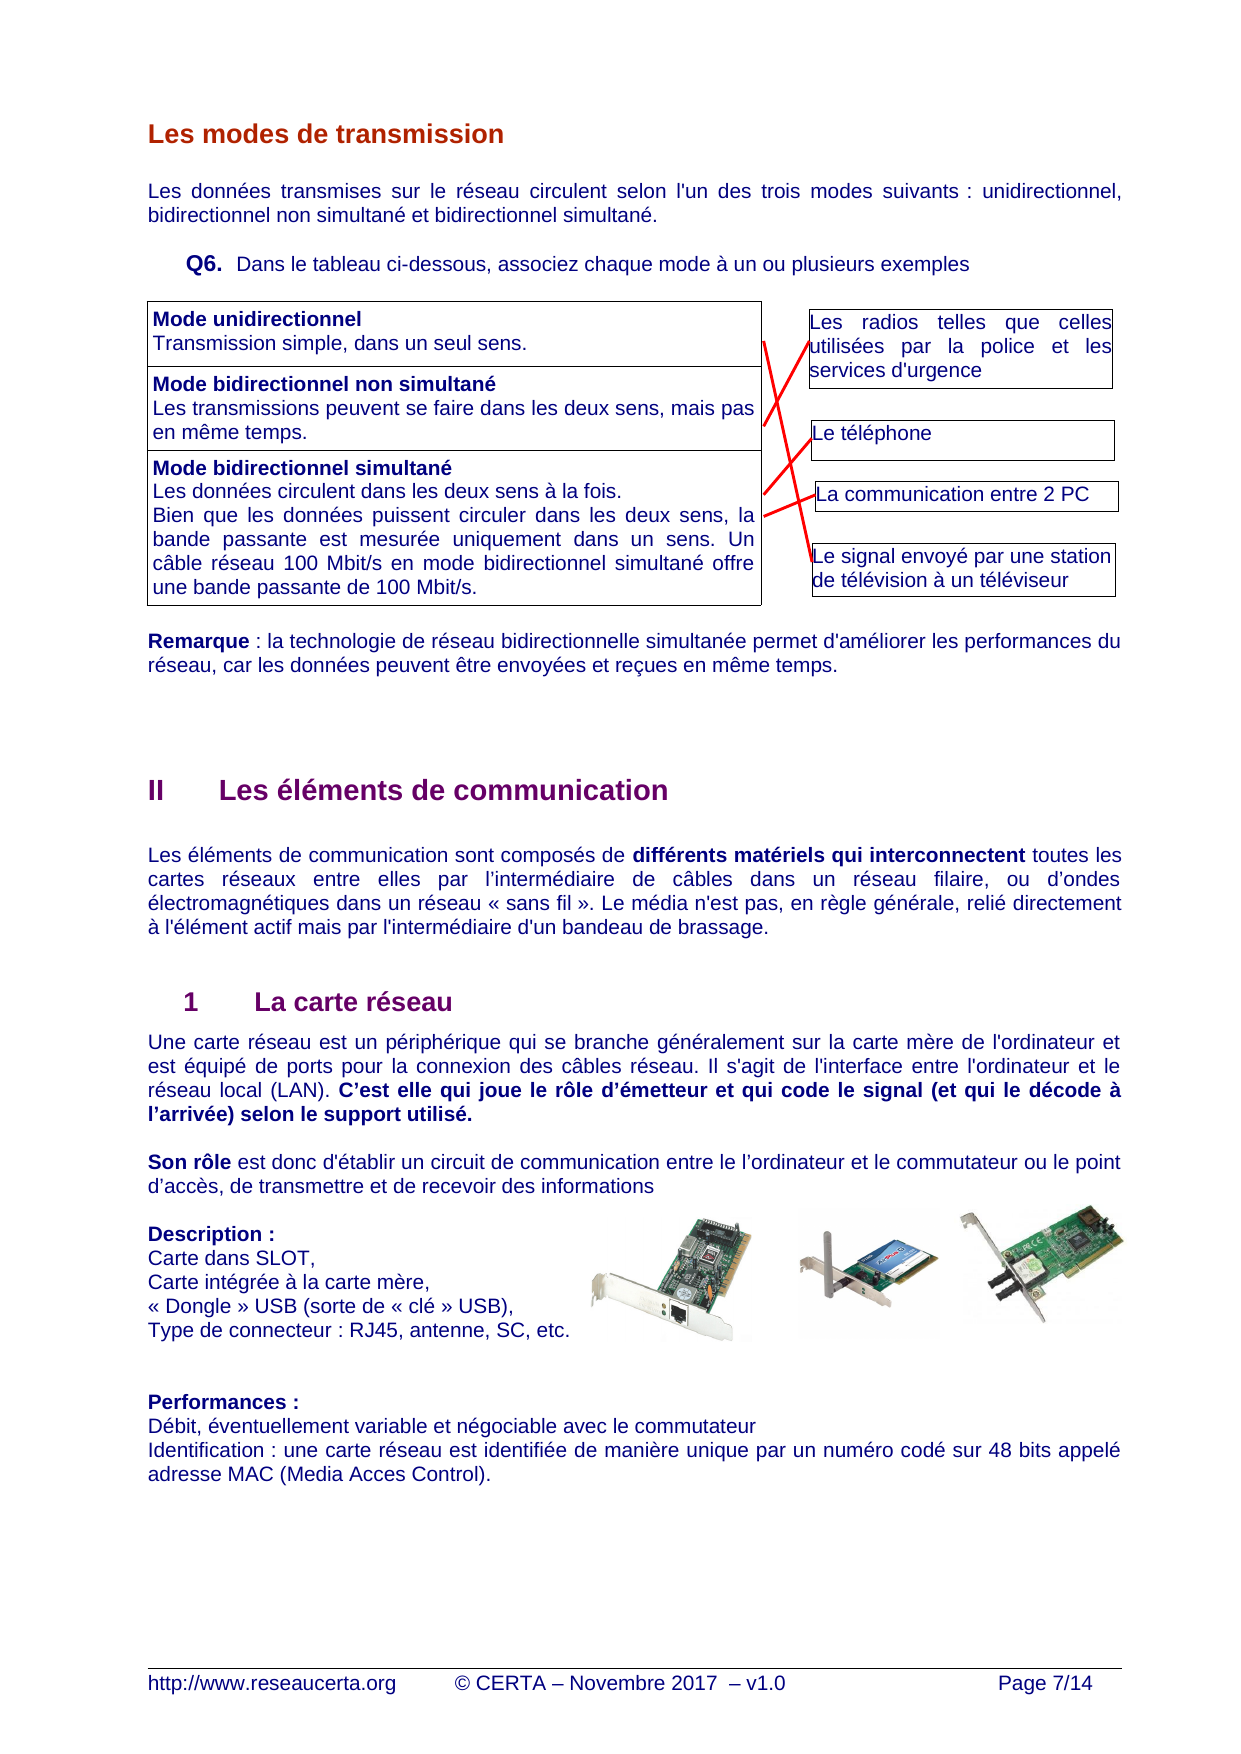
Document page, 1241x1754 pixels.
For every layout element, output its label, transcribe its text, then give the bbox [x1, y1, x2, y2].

text [940, 1222, 954, 1246]
text Son rôle est donc d'établir un circuit de communication entre le l’ordinateur et le commutateur ou le point d’accès, de transmettre et de recevoir des informations [148, 1150, 1122, 1198]
subtitle Les éléments de communication [148, 773, 1122, 806]
subtitle Les modes de transmission [148, 118, 1122, 149]
text Les données transmises sur le réseau circulent selon l'un des trois modes suivants : unidirectionnel, bidirectionnel non simultané et bidirectionnel simultané. [148, 178, 1122, 226]
text [752, 1270, 798, 1294]
text Identification : une carte réseau est identifiée de manière unique par un numéro codé sur 48 bits appelé adresse MAC (Media Acces Control). [148, 1437, 1122, 1485]
text Les éléments de communication sont composés de différents matériels qui interconnectent toutes les cartes réseaux entre elles par l’intermédiaire de câbles dans un réseau filaire, ou d’ondes électromagnétiques dans un réseau « sans fil ». Le média n'est pas, en règle générale, relié directement à l'élément actif mais par l'intermédiaire d'un bandeau de brassage. [148, 843, 1122, 938]
text Carte dans SLOT, [148, 1246, 590, 1270]
text « Dongle » USB (sorte de « clé » USB), [148, 1294, 590, 1318]
picture [954, 1204, 1129, 1324]
subtitle La carte réseau [183, 986, 1122, 1018]
text Une carte réseau est un périphérique qui se branche généralement sur la carte mère de l'ordinateur et est équipé de ports pour la connexion des câbles réseau. Il s'agit de l'interface entre l'ordinateur et le réseau local (LAN). C’est elle qui joue le rôle d’émetteur et qui code le signal (et qui le décode à l’arrivée) selon le support utilisé. [148, 1030, 1122, 1126]
text Remarque : la technologie de réseau bidirectionnelle simultanée permet d'améliorer les performances du réseau, car les données peuvent être envoyées et reçues en même temps. [148, 629, 1122, 677]
text [752, 1318, 1122, 1342]
table_cell Mode bidirectionnel non simultané Les transmissions peuvent se faire dans les deux sens, mais pas en même temps. [148, 367, 761, 449]
text Description : [148, 1222, 590, 1246]
text Débit, éventuellement variable et négociable avec le commutateur [148, 1413, 1122, 1437]
table_cell Mode bidirectionnel simultané Les données circulent dans les deux sens à la fois. Bien que les données puissent circuler dans les deux sens, la bande passante est mesurée uniquement dans un sens. Un câble réseau 100 Mbit/s en mode bidirectionnel simultané offre une bande passante de 100 Mbit/s. [148, 451, 761, 605]
text Carte intégrée à la carte mère, [148, 1270, 590, 1294]
table_header Mode unidirectionnel Transmission simple, dans un seul sens. [148, 302, 761, 366]
text [752, 1246, 798, 1270]
picture [798, 1208, 940, 1339]
text [752, 1222, 798, 1246]
text [752, 1294, 798, 1318]
list Dans le tableau ci-dessous, associez chaque mode à un ou plusieurs exemples [186, 250, 1122, 277]
text Type de connecteur : RJ45, antenne, SC, etc. [148, 1318, 590, 1342]
picture [590, 1217, 752, 1342]
text Performances : [148, 1389, 1122, 1413]
text [940, 1246, 954, 1270]
